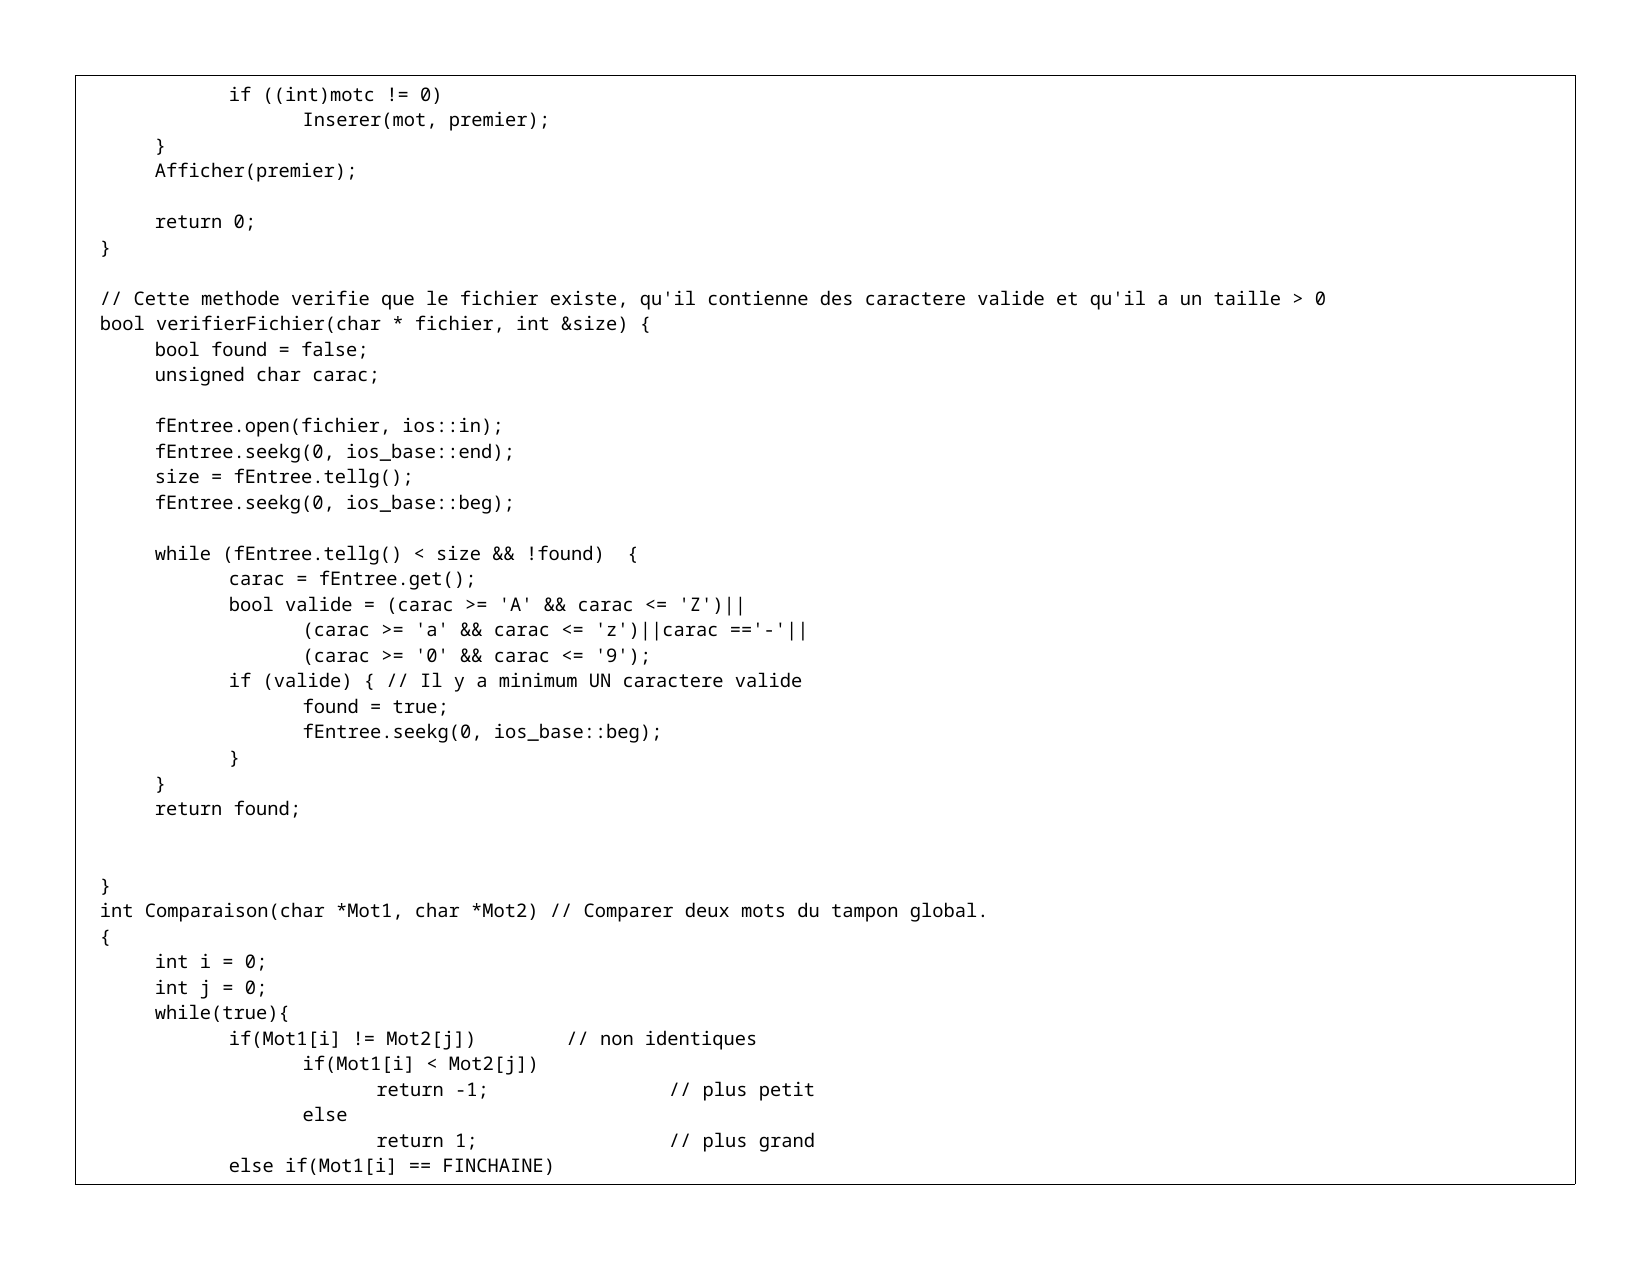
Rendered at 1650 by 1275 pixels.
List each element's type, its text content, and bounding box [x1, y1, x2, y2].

table_header if ((int)motc != 0) Inserer(mot, premier); } Afficher(premier); return 0; } // Cette methode verifie que le fichier existe, qu'il contienne des caractere valide et qu'il a un taille > 0 bool verifierFichier(char * fichier, int &size) { bool found = false; unsigned char carac; fEntree.open(fichier, ios::in); fEntree.seekg(0, ios_base::end); size = fEntree.tellg(); fEntree.seekg(0, ios_base::beg); while (fEntree.tellg() < size && !found) { carac = fEntree.get(); bool valide = (carac >= 'A' && carac <= 'Z')|| (carac >= 'a' && carac <= 'z')||carac =='-'|| (carac >= '0' && carac <= '9'); if (valide) { // Il y a minimum UN caractere valide found = true; fEntree.seekg(0, ios_base::beg); } } return found; } int Comparaison(char *Mot1, char *Mot2) // Comparer deux mots du tampon global. { int i = 0; int j = 0; while(true){ if(Mot1[i] != Mot2[j]) // non identiques if(Mot1[i] < Mot2[j]) return -1; // plus petit else return 1; // plus grand else if(Mot1[i] == FINCHAINE) [76, 76, 1575, 1184]
